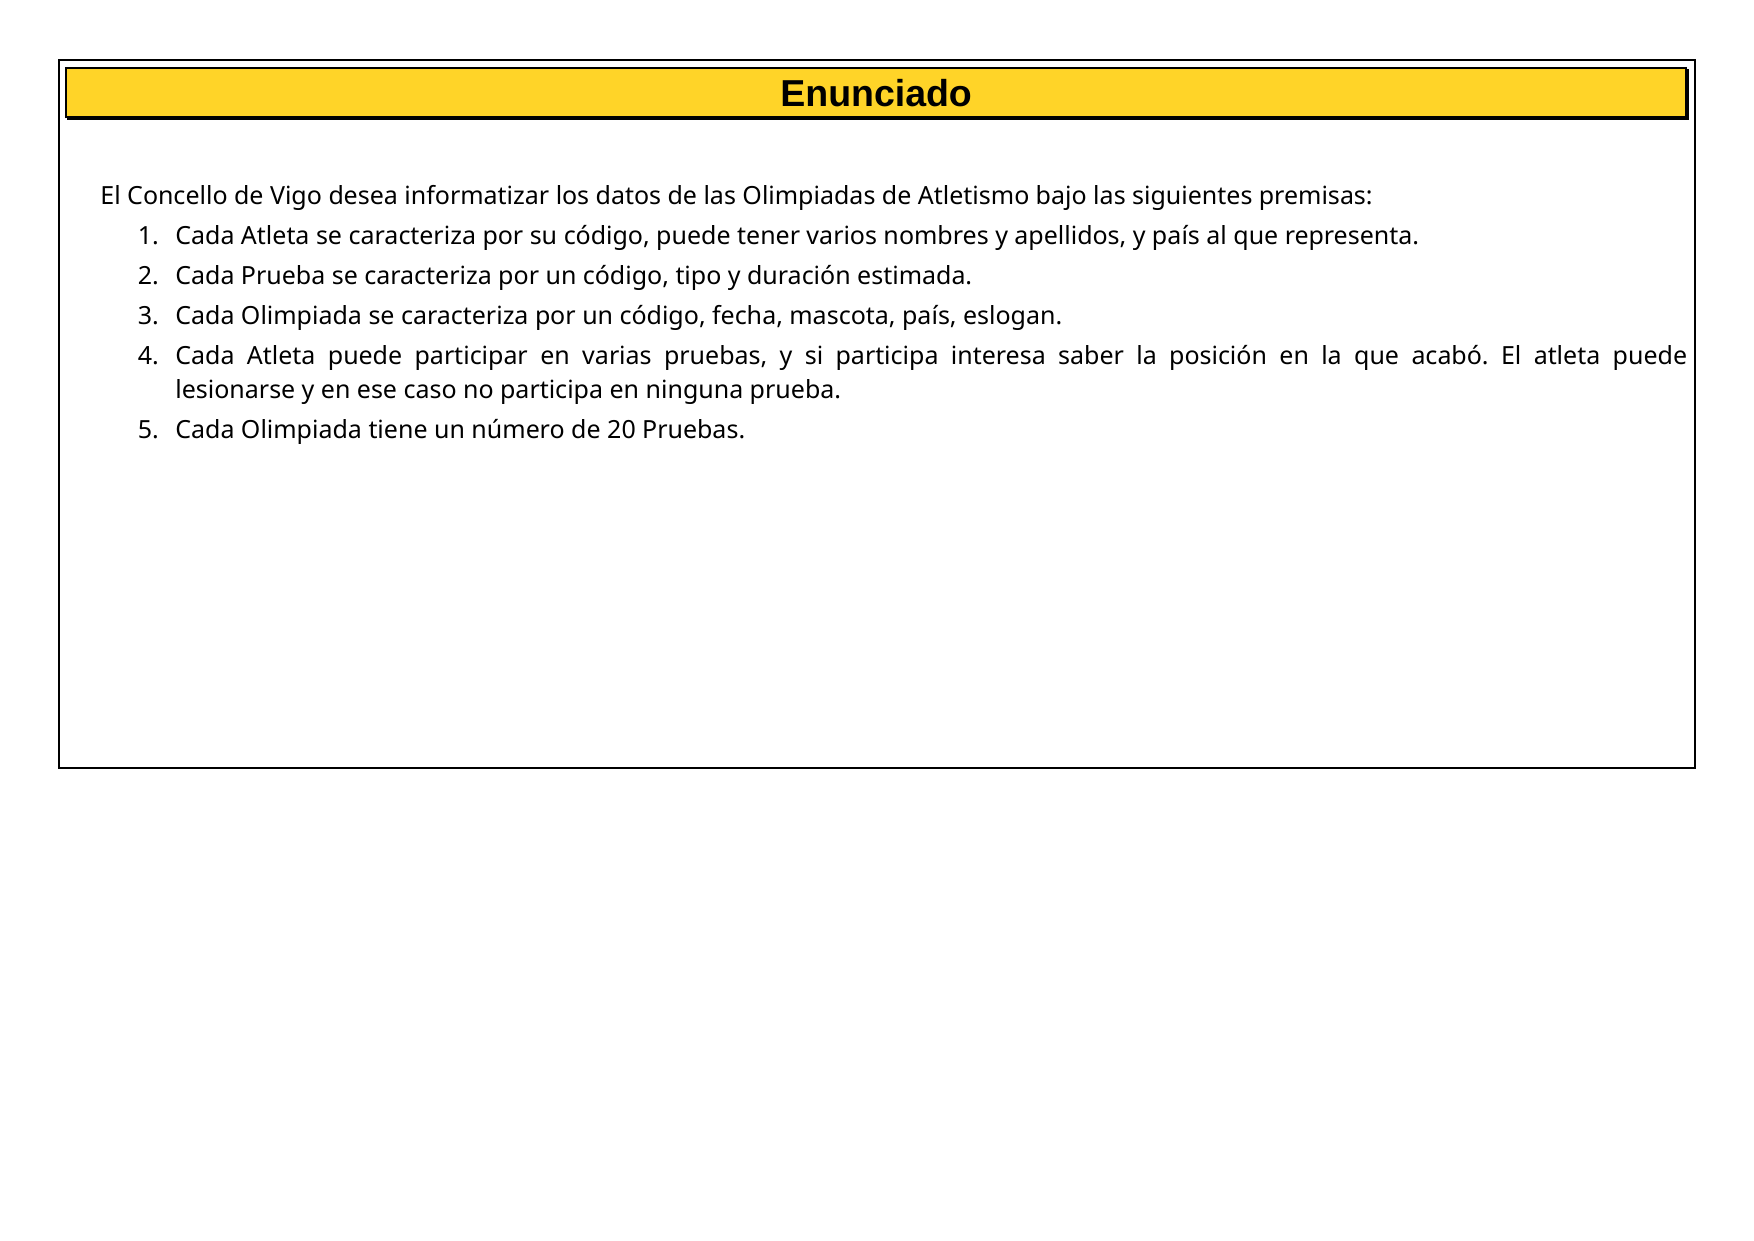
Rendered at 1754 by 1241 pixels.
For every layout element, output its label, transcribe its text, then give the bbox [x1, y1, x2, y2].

table_cell El Concello de Vigo desea informatizar los datos de las Olimpiadas de Atletismo bajo las siguientes premisas: Cada Atleta se caracteriza por su código, puede tener varios nombres y apellidos, y país al que representa. Cada Prueba se caracteriza por un código, tipo y duración estimada. Cada Olimpiada se caracteriza por un código, fecha, mascota, país, eslogan. Cada Atleta puede participar en varias pruebas, y si participa interesa saber la posición en la que acabó. El atleta puede lesionarse y en ese caso no participa en ninguna prueba. Cada Olimpiada tiene un número de 20 Pruebas. [60, 126, 1694, 767]
table_header Enunciado [60, 61, 1694, 126]
